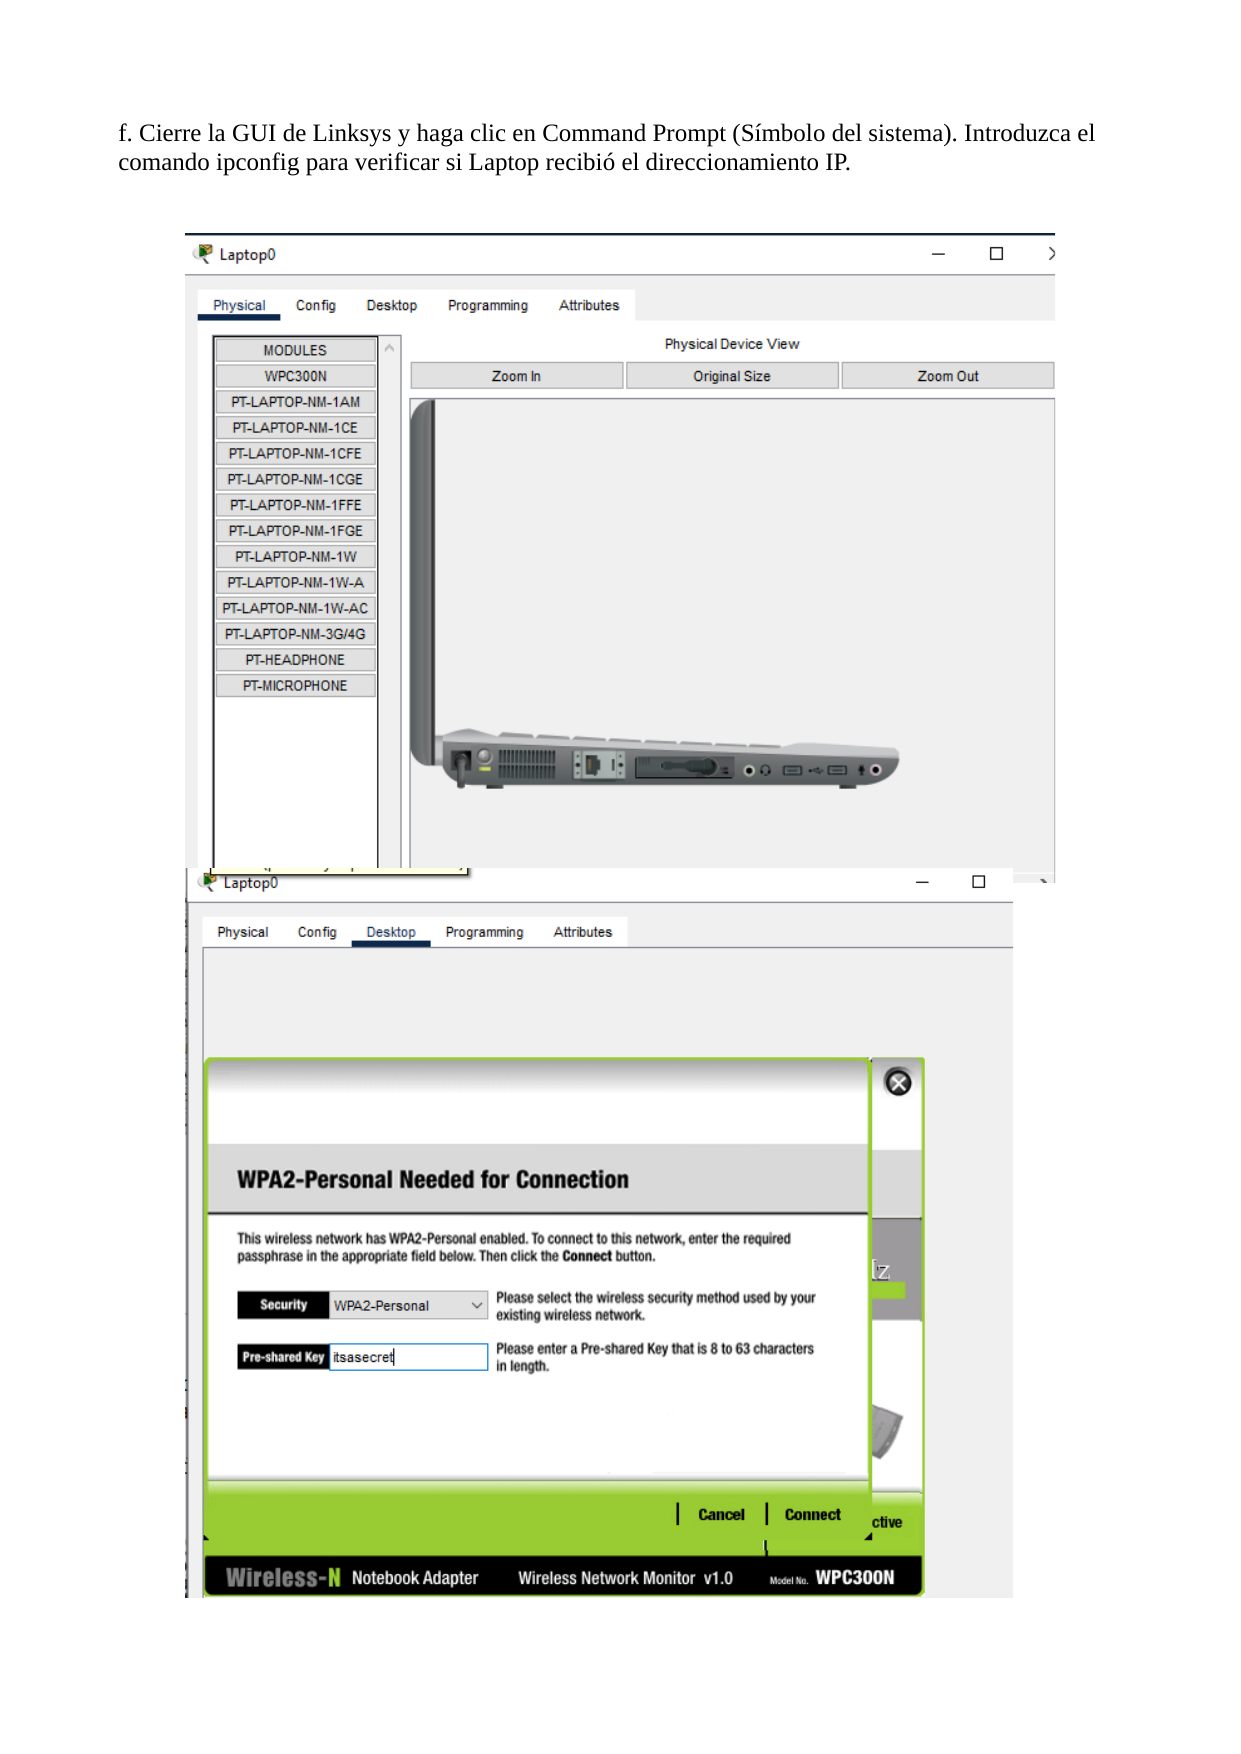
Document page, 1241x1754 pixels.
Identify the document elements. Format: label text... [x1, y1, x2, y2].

text f. Cierre la GUI de Linksys y haga clic en Command Prompt (Símbolo del sistema). Introduzca el comando ipconfig para verificar si Laptop recibió el direccionamiento IP. [118, 118, 1122, 176]
picture [185, 233, 1056, 1598]
